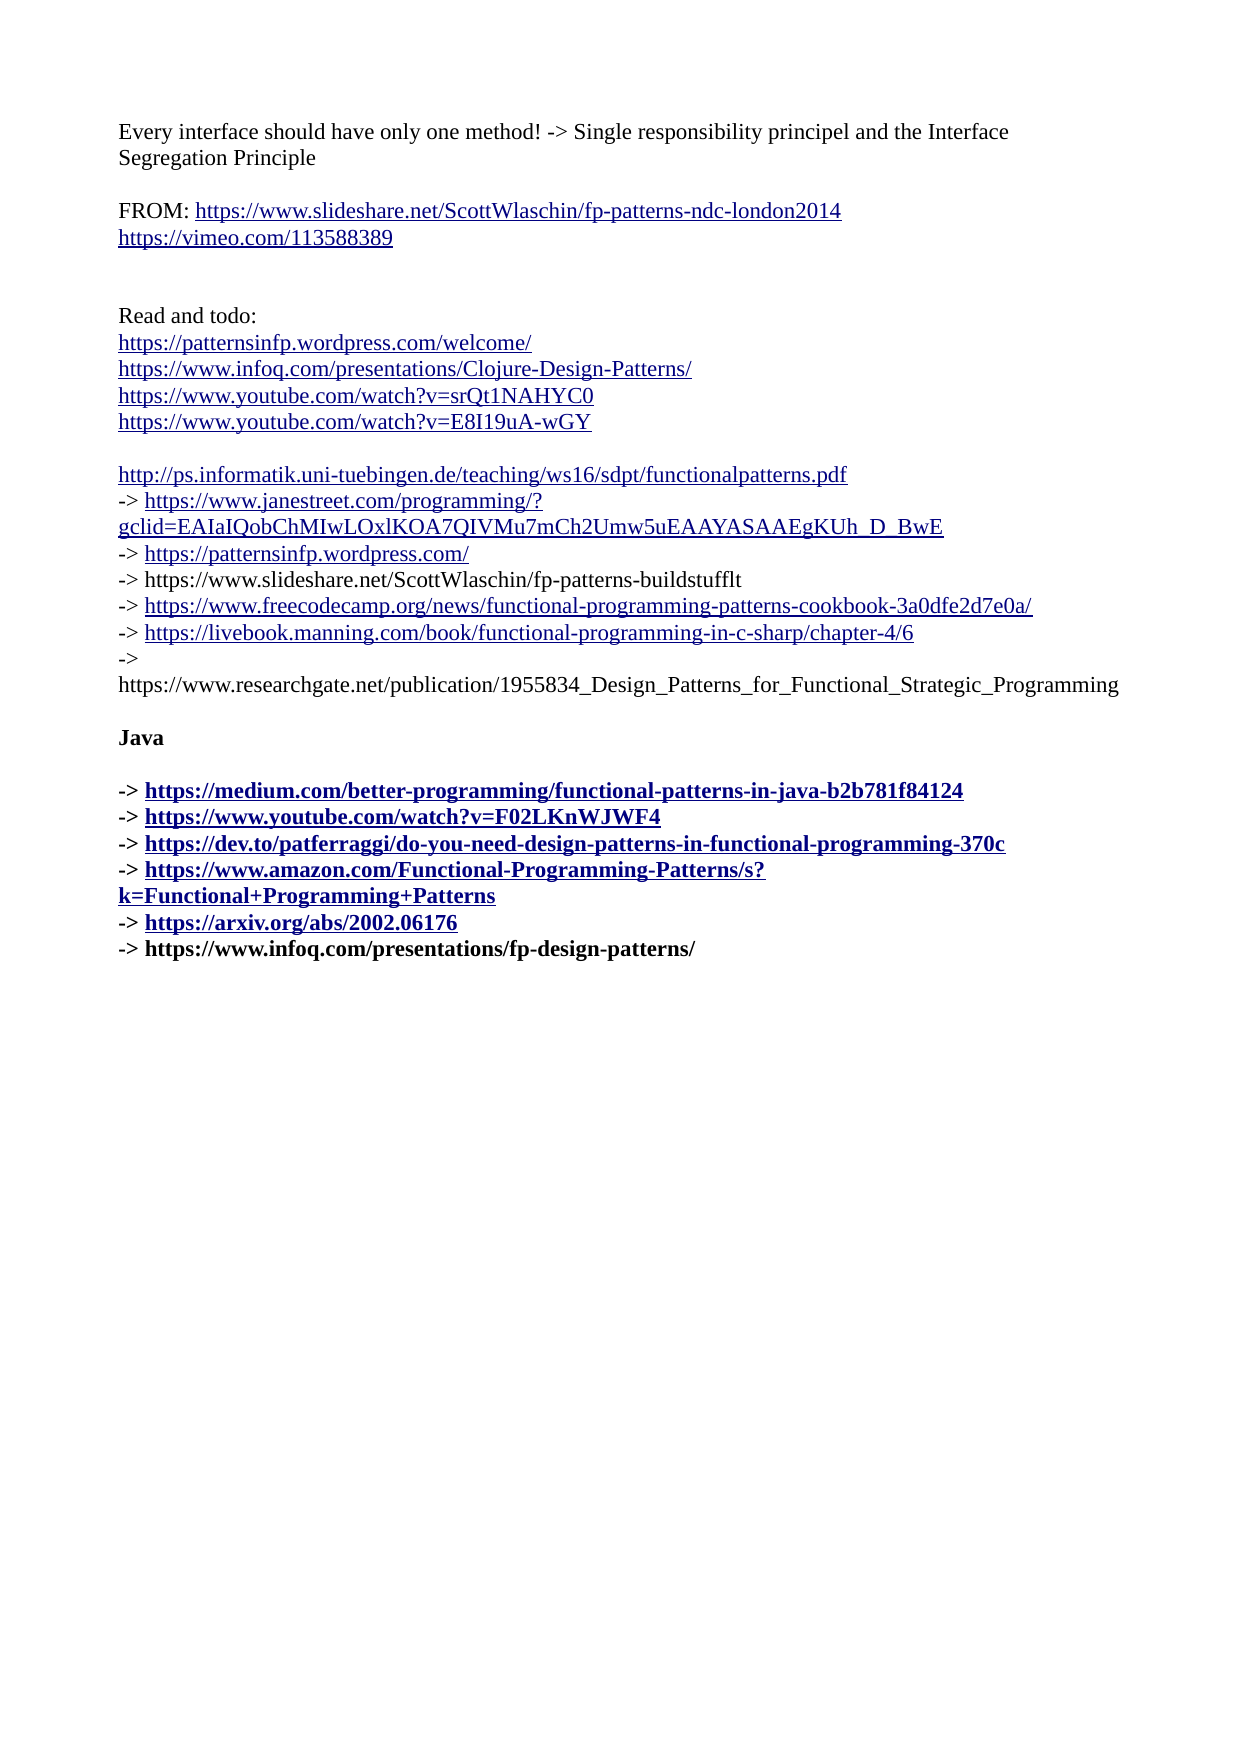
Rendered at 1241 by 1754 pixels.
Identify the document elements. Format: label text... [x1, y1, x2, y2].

text -> https://www.youtube.com/watch?v=F02LKnWJWF4 -> https://dev.to/patferraggi/do-you-need-design-patterns-in-functional-programming-370c [118, 803, 1122, 856]
text -> https://www.slideshare.net/ScottWlaschin/fp-patterns-buildstufflt [118, 566, 1122, 592]
text https://www.youtube.com/watch?v=E8I19uA-wGY [118, 408, 1122, 434]
text https://patternsinfp.wordpress.com/welcome/ [118, 329, 1122, 355]
text Read and todo: [118, 303, 1122, 329]
text https://vimeo.com/113588389 [118, 223, 1122, 250]
text -> https://www.amazon.com/Functional-Programming-Patterns/s?k=Functional+Programming+Patterns [118, 856, 1122, 909]
text -> https://www.infoq.com/presentations/fp-design-patterns/ [118, 935, 1122, 961]
text -> https://medium.com/better-programming/functional-patterns-in-java-b2b781f84124 [118, 777, 1122, 803]
text -> https://arxiv.org/abs/2002.06176 [118, 909, 1122, 935]
text FROM: https://www.slideshare.net/ScottWlaschin/fp-patterns-ndc-london2014 [118, 197, 1122, 223]
text https://www.infoq.com/presentations/Clojure-Design-Patterns/ [118, 355, 1122, 382]
text -> https://patternsinfp.wordpress.com/ [118, 540, 1122, 566]
text https://www.youtube.com/watch?v=srQt1NAHYC0 [118, 382, 1122, 408]
text Every interface should have only one method! -> Single responsibility principel and the Interface Segregation Principle [118, 118, 1122, 171]
text -> https://www.researchgate.net/publication/1955834_Design_Patterns_for_Functional_Strategic_Programming [118, 645, 1122, 698]
text -> https://livebook.manning.com/book/functional-programming-in-c-sharp/chapter-4/6 [118, 619, 1122, 645]
text -> https://www.janestreet.com/programming/?gclid=EAIaIQobChMIwLOxlKOA7QIVMu7mCh2Umw5uEAAYASAAEgKUh_D_BwE [118, 487, 1122, 540]
text http://ps.informatik.uni-tuebingen.de/teaching/ws16/sdpt/functionalpatterns.pdf [118, 461, 1122, 487]
text Java [118, 724, 1122, 751]
text -> https://www.freecodecamp.org/news/functional-programming-patterns-cookbook-3a0dfe2d7e0a/ [118, 592, 1122, 619]
